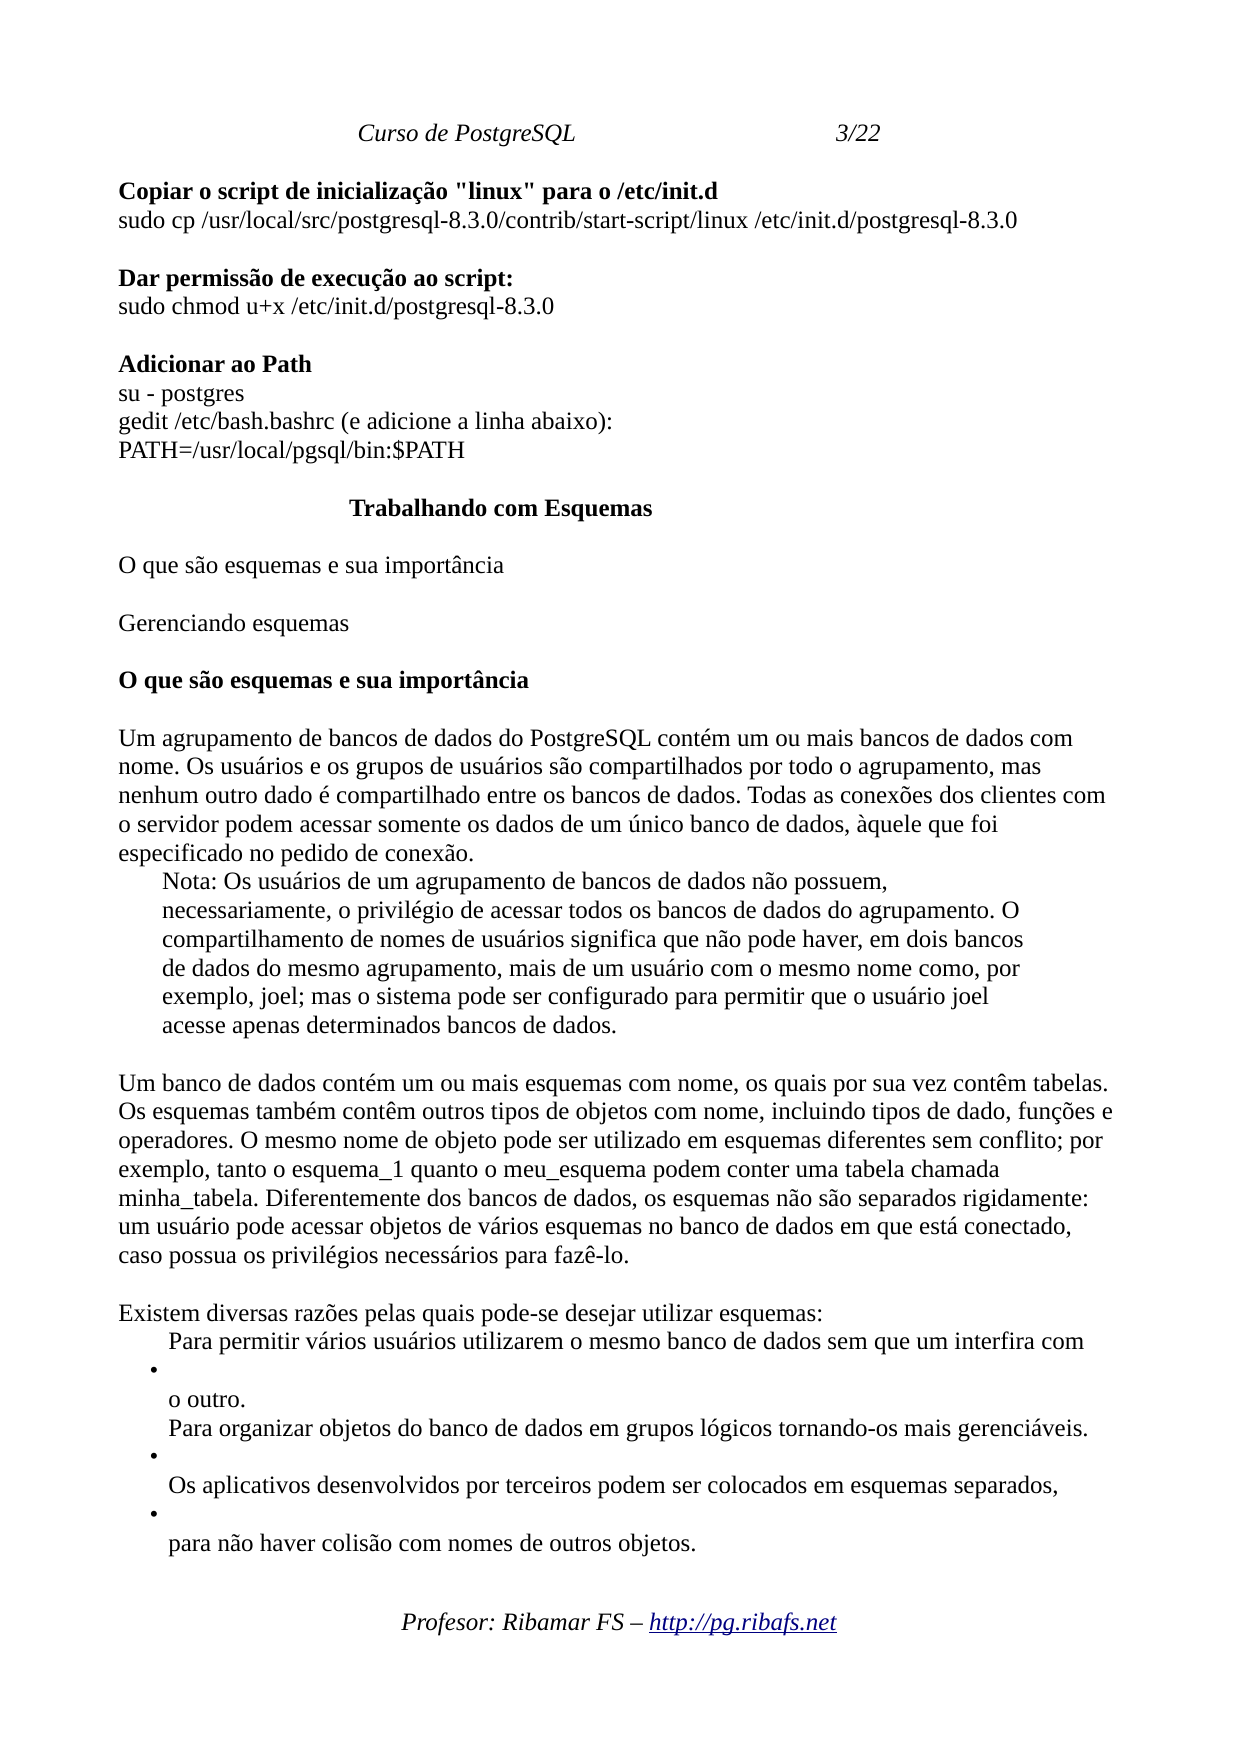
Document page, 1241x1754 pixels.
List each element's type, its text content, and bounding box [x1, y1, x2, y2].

text gedit /etc/bash.bashrc (e adicione a linha abaixo): [118, 406, 1122, 435]
text PATH=/usr/local/pgsql/bin:$PATH [118, 435, 1122, 464]
text O que são esquemas e sua importância [118, 665, 1122, 694]
text Dar permissão de execução ao script: [118, 263, 1122, 291]
text acesse apenas determinados bancos de dados. [118, 1010, 1122, 1039]
text um usuário pode acessar objetos de vários esquemas no banco de dados em que está conectado, [118, 1211, 1122, 1240]
text Os esquemas também contêm outros tipos de objetos com nome, incluindo tipos de dado, funções e [118, 1096, 1122, 1125]
text • [118, 1499, 1122, 1528]
text nenhum outro dado é compartilhado entre os bancos de dados. Todas as conexões dos clientes com [118, 780, 1122, 809]
text Existem diversas razões pelas quais pode-se desejar utilizar esquemas: [118, 1298, 1122, 1326]
text compartilhamento de nomes de usuários significa que não pode haver, em dois bancos [118, 924, 1122, 953]
text o outro. [118, 1384, 1122, 1413]
text minha_tabela. Diferentemente dos bancos de dados, os esquemas não são separados rigidamente: [118, 1183, 1122, 1211]
text nome. Os usuários e os grupos de usuários são compartilhados por todo o agrupamento, mas [118, 751, 1122, 780]
text Para organizar objetos do banco de dados em grupos lógicos tornando-os mais gerenciáveis. [118, 1413, 1122, 1441]
text Copiar o script de inicialização "linux" para o /etc/init.d [118, 176, 1122, 205]
text Trabalhando com Esquemas [118, 493, 1122, 521]
text de dados do mesmo agrupamento, mais de um usuário com o mesmo nome como, por [118, 953, 1122, 981]
text Os aplicativos desenvolvidos por terceiros podem ser colocados em esquemas separados, [118, 1470, 1122, 1499]
text necessariamente, o privilégio de acessar todos os bancos de dados do agrupamento. O [118, 895, 1122, 924]
text sudo chmod u+x /etc/init.d/postgresql-8.3.0 [118, 291, 1122, 320]
text • [118, 1441, 1122, 1470]
text O que são esquemas e sua importância [118, 550, 1122, 579]
text exemplo, tanto o esquema_1 quanto o meu_esquema podem conter uma tabela chamada [118, 1154, 1122, 1183]
text • [118, 1355, 1122, 1384]
text caso possua os privilégios necessários para fazê-lo. [118, 1240, 1122, 1269]
text operadores. O mesmo nome de objeto pode ser utilizado em esquemas diferentes sem conflito; por [118, 1125, 1122, 1154]
text exemplo, joel; mas o sistema pode ser configurado para permitir que o usuário joel [118, 981, 1122, 1010]
text Nota: Os usuários de um agrupamento de bancos de dados não possuem, [118, 866, 1122, 895]
text Gerenciando esquemas [118, 608, 1122, 636]
text sudo cp /usr/local/src/postgresql-8.3.0/contrib/start-script/linux /etc/init.d/postgresql-8.3.0 [118, 205, 1122, 234]
text Adicionar ao Path [118, 349, 1122, 378]
text Para permitir vários usuários utilizarem o mesmo banco de dados sem que um interfira com [118, 1326, 1122, 1355]
text para não haver colisão com nomes de outros objetos. [118, 1528, 1122, 1556]
text su - postgres [118, 378, 1122, 406]
text Um banco de dados contém um ou mais esquemas com nome, os quais por sua vez contêm tabelas. [118, 1068, 1122, 1096]
text Um agrupamento de bancos de dados do PostgreSQL contém um ou mais bancos de dados com [118, 723, 1122, 751]
text o servidor podem acessar somente os dados de um único banco de dados, àquele que foi [118, 809, 1122, 838]
text especificado no pedido de conexão. [118, 838, 1122, 866]
